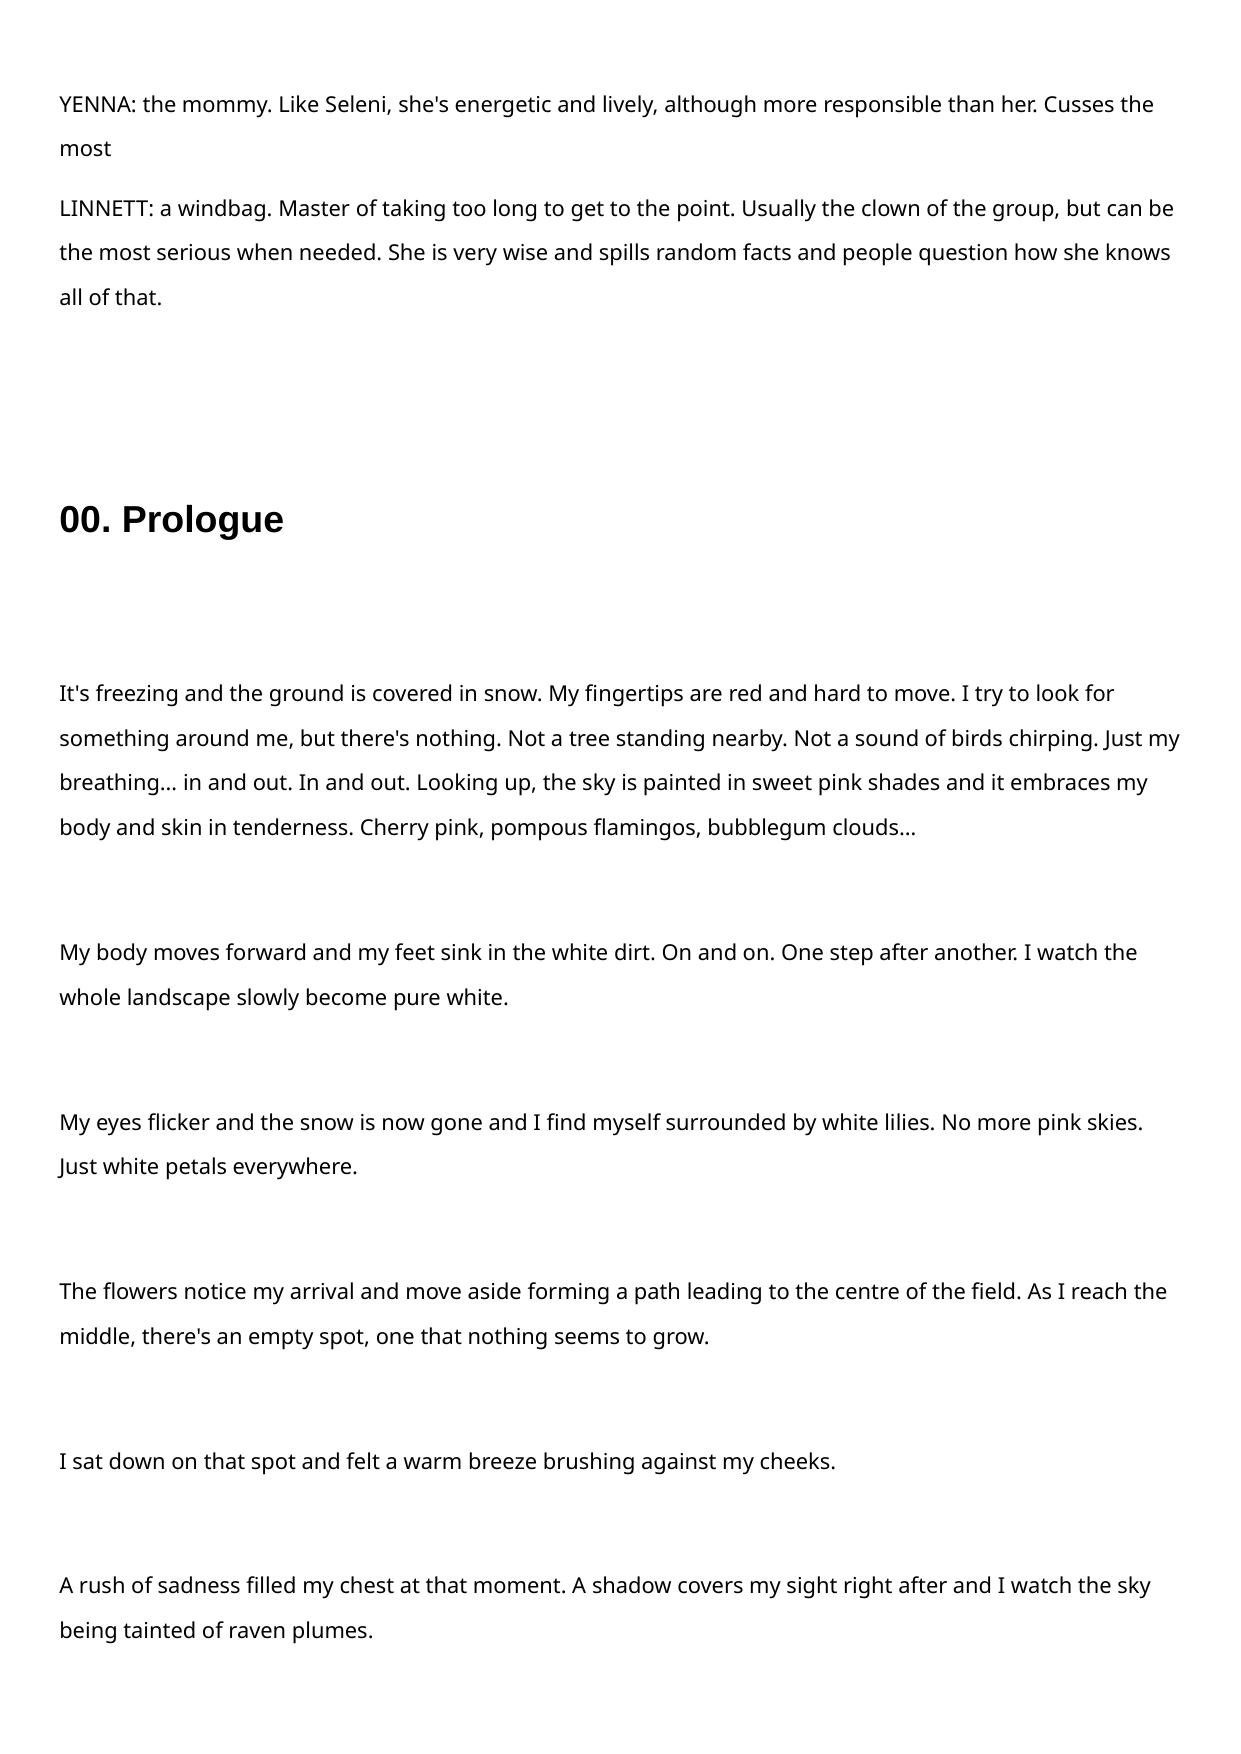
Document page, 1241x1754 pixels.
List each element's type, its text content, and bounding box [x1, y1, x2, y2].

text The flowers notice my arrival and move aside forming a path leading to the centre of the field. As I reach the middle, there's an empty spot, one that nothing seems to grow. [59, 1276, 1181, 1351]
text It's freezing and the ground is covered in snow. My fingertips are red and hard to move. I try to look for something around me, but there's nothing. Not a tree standing nearby. Not a sound of birds chirping. Just my breathing… in and out. In and out. Looking up, the sky is painted in sweet pink shades and it embraces my body and skin in tenderness. Cherry pink, pompous flamingos, bubblegum clouds… [59, 678, 1181, 842]
text I sat down on that spot and felt a warm breeze brushing against my cheeks. [59, 1446, 1181, 1475]
subtitle 00. Prologue [59, 497, 1181, 541]
text My body moves forward and my feet sink in the white dirt. On and on. One step after another. I watch the whole landscape slowly become pure white. [59, 937, 1181, 1011]
text LINNETT: a windbag. Master of taking too long to get to the point. Usually the clown of the group, but can be the most serious when needed. She is very wise and spills random facts and people question how she knows all of that. [59, 192, 1181, 312]
text YENNA: the mommy. Like Seleni, she's energetic and lively, although more responsible than her. Cusses the most [59, 88, 1181, 163]
text A rush of sadness filled my chest at that moment. A shadow covers my sight right after and I watch the sky being tainted of raven plumes. [59, 1571, 1181, 1645]
text My eyes flicker and the snow is now gone and I find myself surrounded by white lilies. No more pink skies. Just white petals everywhere. [59, 1106, 1181, 1181]
